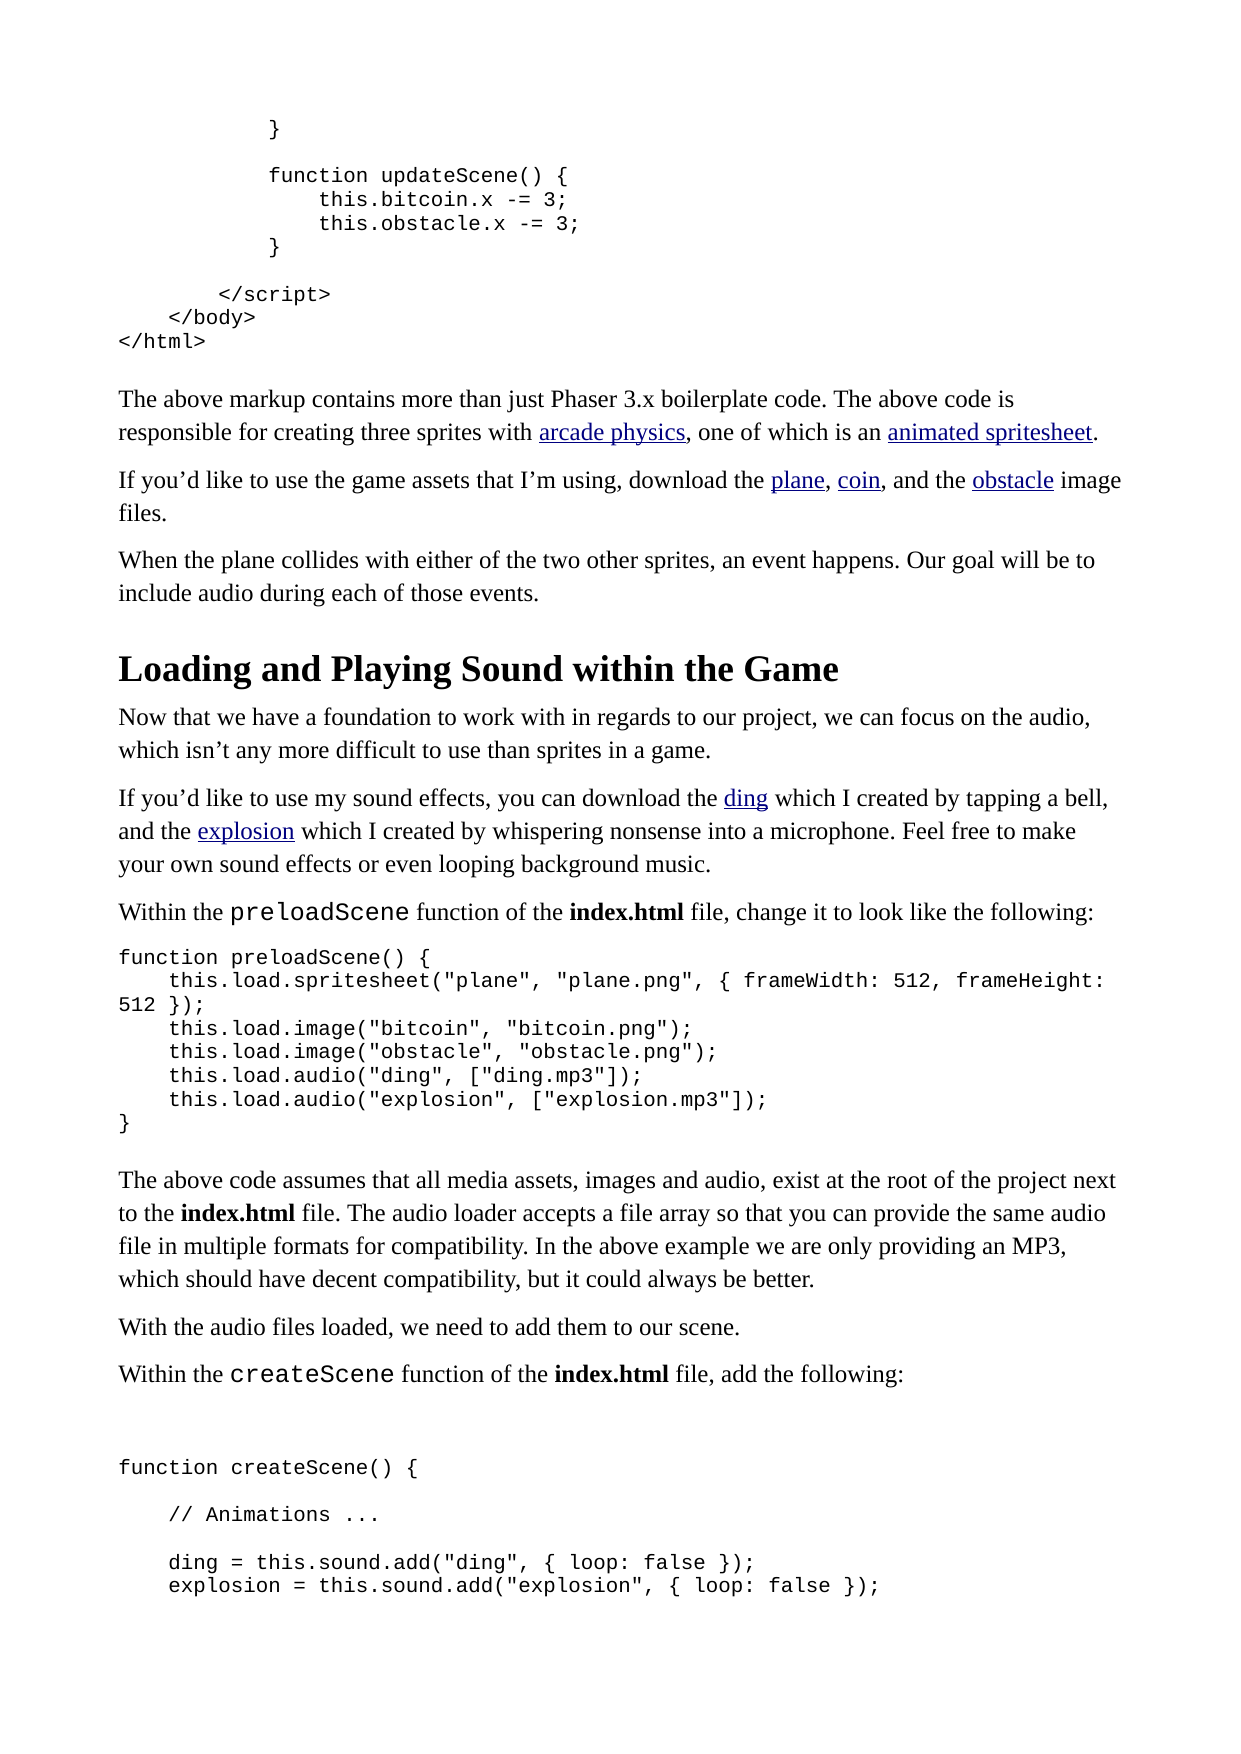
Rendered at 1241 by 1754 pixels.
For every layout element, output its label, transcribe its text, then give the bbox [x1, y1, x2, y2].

text function preloadScene() { [118, 947, 1122, 970]
text Within the createScene function of the index.html file, add the following: [118, 1359, 1122, 1390]
text Now that we have a foundation to work with in regards to our project, we can focus on the audio, which isn’t any more difficult to use than sprites in a game. [118, 702, 1122, 764]
text explosion = this.sound.add("explosion", { loop: false }); [118, 1575, 1122, 1599]
text this.obstacle.x -= 3; [118, 213, 1122, 236]
text ding = this.sound.add("ding", { loop: false }); [118, 1552, 1122, 1575]
text this.load.audio("explosion", ["explosion.mp3"]); [118, 1088, 1122, 1112]
text </script> [118, 284, 1122, 307]
text The above markup contains more than just Phaser 3.x boilerplate code. The above code is responsible for creating three sprites with arcade physics, one of which is an animated spritesheet. [118, 384, 1122, 446]
text this.load.image("bitcoin", "bitcoin.png"); [118, 1018, 1122, 1041]
text When the plane collides with either of the two other sprites, an event happens. Our goal will be to include audio during each of those events. [118, 545, 1122, 607]
text The above code assumes that all media assets, images and audio, exist at the root of the project next to the index.html file. The audio loader accepts a file array so that you can provide the same audio file in multiple formats for compatibility. In the above example we are only providing an MP3, which should have decent compatibility, but it could always be better. [118, 1165, 1122, 1293]
text function updateScene() { [118, 165, 1122, 189]
text } [118, 1112, 1122, 1136]
text this.load.audio("ding", ["ding.mp3"]); [118, 1065, 1122, 1088]
text With the audio files loaded, we need to add them to our scene. [118, 1312, 1122, 1341]
text this.load.spritesheet("plane", "plane.png", { frameWidth: 512, frameHeight: 512 }); [118, 970, 1122, 1018]
text If you’d like to use my sound effects, you can download the ding which I created by tapping a bell, and the explosion which I created by whispering nonsense into a microphone. Feel free to make your own sound effects or even looping background music. [118, 783, 1122, 878]
text this.bitcoin.x -= 3; [118, 189, 1122, 213]
text </body> [118, 307, 1122, 331]
text } [118, 118, 1122, 142]
text } [118, 236, 1122, 260]
text // Animations ... [118, 1504, 1122, 1528]
text function createScene() { [118, 1457, 1122, 1481]
text Within the preloadScene function of the index.html file, change it to look like the following: [118, 897, 1122, 927]
text this.load.image("obstacle", "obstacle.png"); [118, 1041, 1122, 1065]
text </html> [118, 331, 1122, 354]
text If you’d like to use the game assets that I’m using, download the plane, coin, and the obstacle image files. [118, 465, 1122, 526]
subtitle Loading and Playing Sound within the Game [118, 647, 1122, 690]
